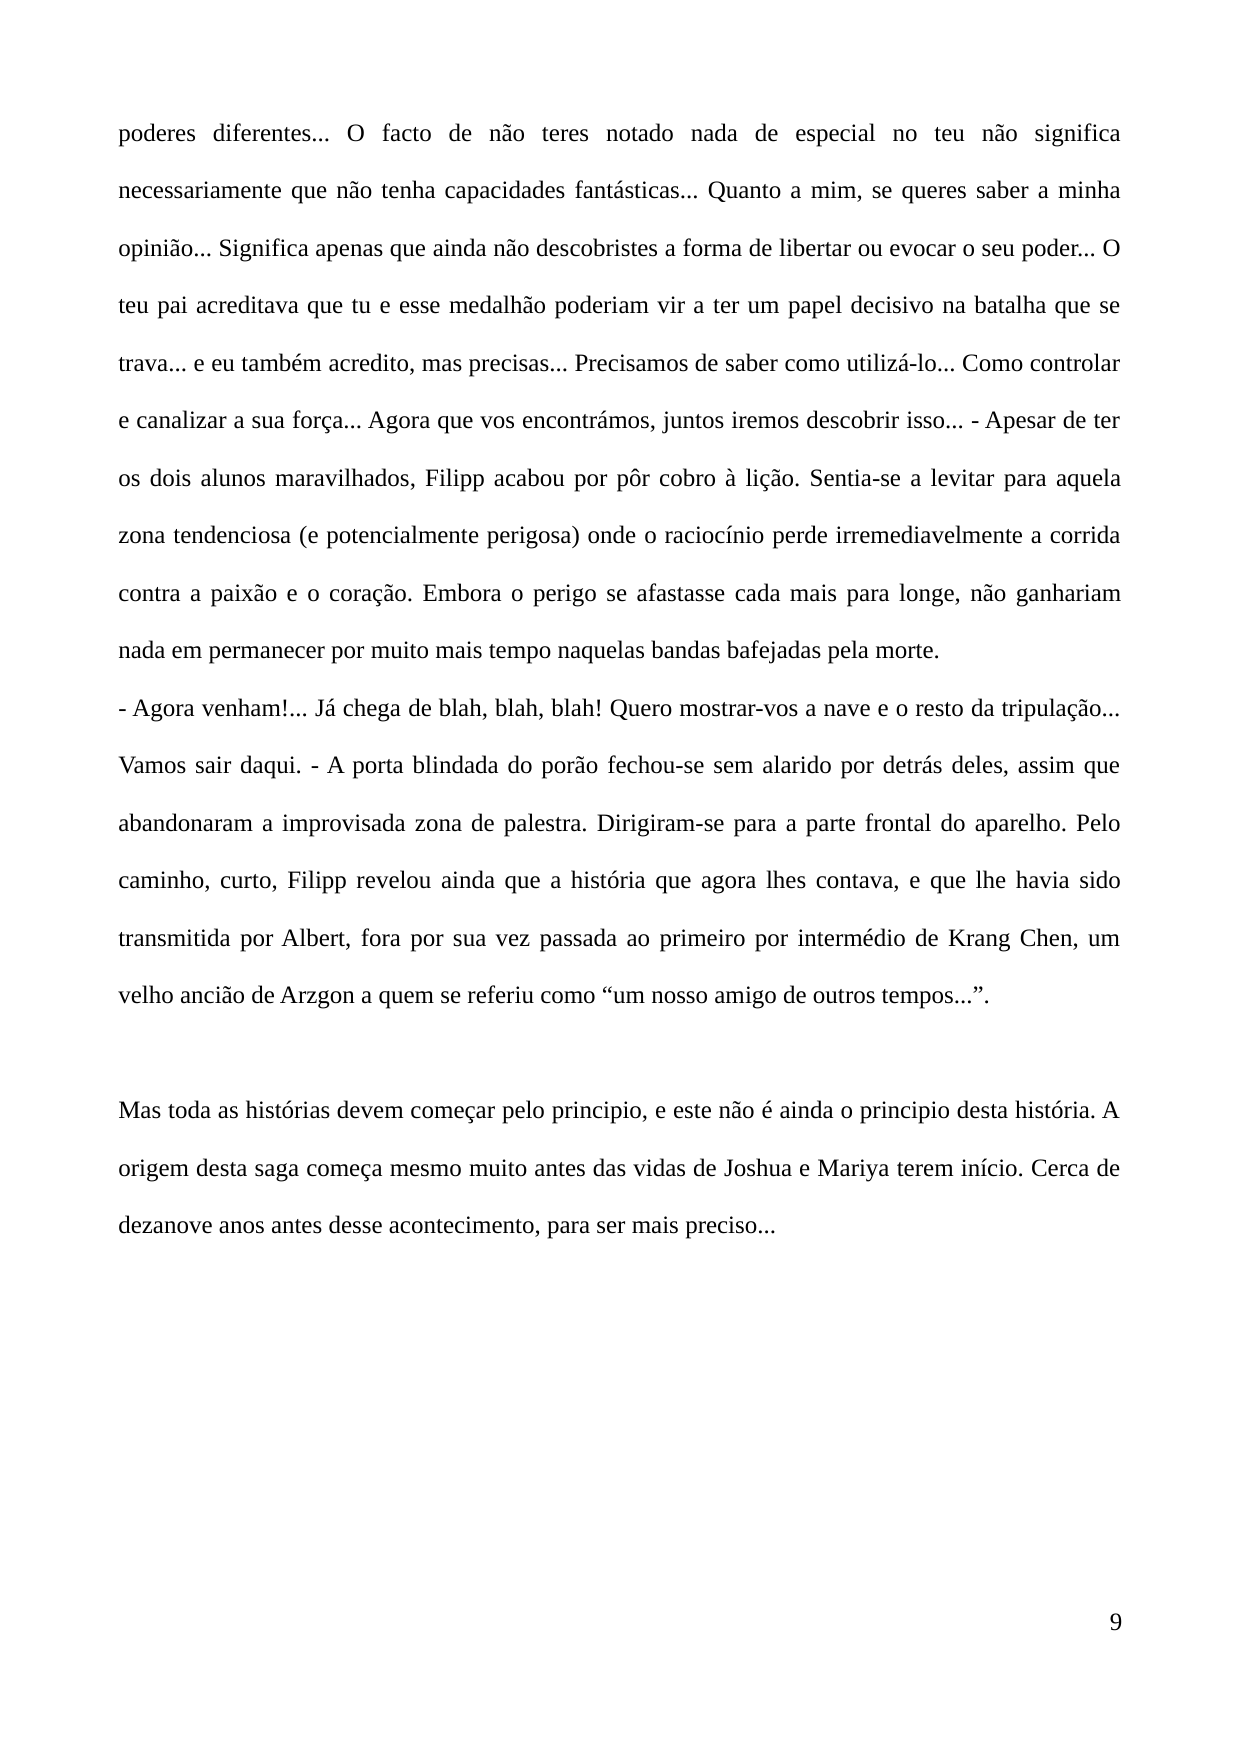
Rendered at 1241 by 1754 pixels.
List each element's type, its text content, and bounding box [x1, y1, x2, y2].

text - Agora venham!... Já chega de blah, blah, blah! Quero mostrar-vos a nave e o resto da tripulação... Vamos sair daqui. - A porta blindada do porão fechou-se sem alarido por detrás deles, assim que abandonaram a improvisada zona de palestra. Dirigiram-se para a parte frontal do aparelho. Pelo caminho, curto, Filipp revelou ainda que a história que agora lhes contava, e que lhe havia sido transmitida por Albert, fora por sua vez passada ao primeiro por intermédio de Krang Chen, um velho ancião de Arzgon a quem se referiu como “um nosso amigo de outros tempos...”. [118, 693, 1122, 1009]
text poderes diferentes... O facto de não teres notado nada de especial no teu não significa necessariamente que não tenha capacidades fantásticas... Quanto a mim, se queres saber a minha opinião... Significa apenas que ainda não descobristes a forma de libertar ou evocar o seu poder... O teu pai acreditava que tu e esse medalhão poderiam vir a ter um papel decisivo na batalha que se trava... e eu também acredito, mas precisas... Precisamos de saber como utilizá-lo... Como controlar e canalizar a sua força... Agora que vos encontrámos, juntos iremos descobrir isso... - Apesar de ter os dois alunos maravilhados, Filipp acabou por pôr cobro à lição. Sentia-se a levitar para aquela zona tendenciosa (e potencialmente perigosa) onde o raciocínio perde irremediavelmente a corrida contra a paixão e o coração. Embora o perigo se afastasse cada mais para longe, não ganhariam nada em permanecer por muito mais tempo naquelas bandas bafejadas pela morte. [118, 118, 1122, 664]
text Mas toda as histórias devem começar pelo principio, e este não é ainda o principio desta história. A origem desta saga começa mesmo muito antes das vidas de Joshua e Mariya terem início. Cerca de dezanove anos antes desse acontecimento, para ser mais preciso... [118, 1096, 1122, 1239]
